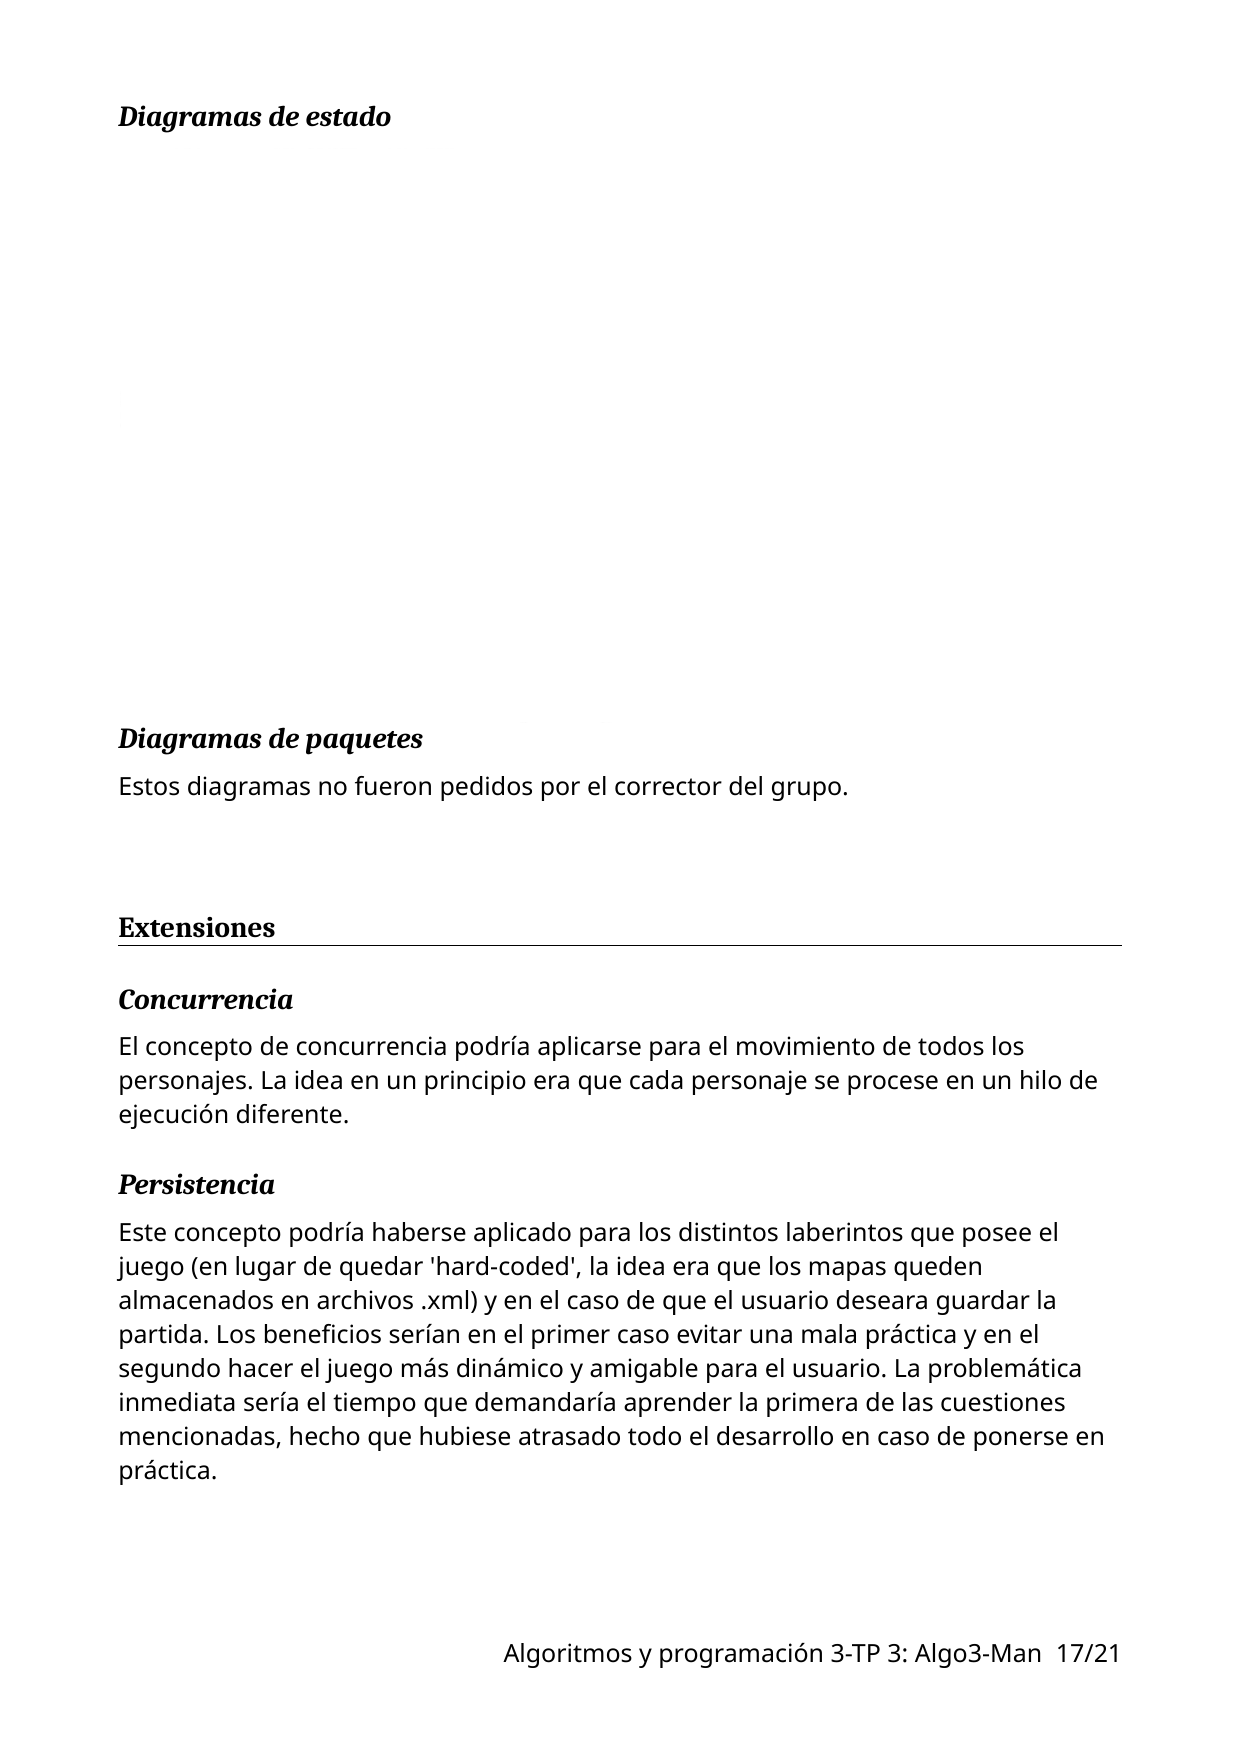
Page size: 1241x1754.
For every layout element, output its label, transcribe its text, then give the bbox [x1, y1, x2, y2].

subtitle Extensiones [118, 911, 1122, 945]
text El concepto de concurrencia podría aplicarse para el movimiento de todos los personajes. La idea en un principio era que cada personaje se procese en un hilo de ejecución diferente. [118, 1029, 1122, 1131]
text Este concepto podría haberse aplicado para los distintos laberintos que posee el juego (en lugar de quedar 'hard-coded', la idea era que los mapas queden almacenados en archivos .xml) y en el caso de que el usuario deseara guardar la partida. Los beneficios serían en el primer caso evitar una mala práctica y en el segundo hacer el juego más dinámico y amigable para el usuario. La problemática inmediata sería el tiempo que demandaría aprender la primera de las cuestiones mencionadas, hecho que hubiese atrasado todo el desarrollo en caso de ponerse en práctica. [118, 1214, 1122, 1487]
subtitle Diagramas de paquetes [118, 218, 1122, 756]
subtitle Diagramas de estado [118, 100, 1122, 133]
subtitle Concurrencia [118, 983, 1122, 1016]
text Estos diagramas no fueron pedidos por el corrector del grupo. [118, 769, 1122, 803]
subtitle Persistencia [118, 1168, 1122, 1202]
